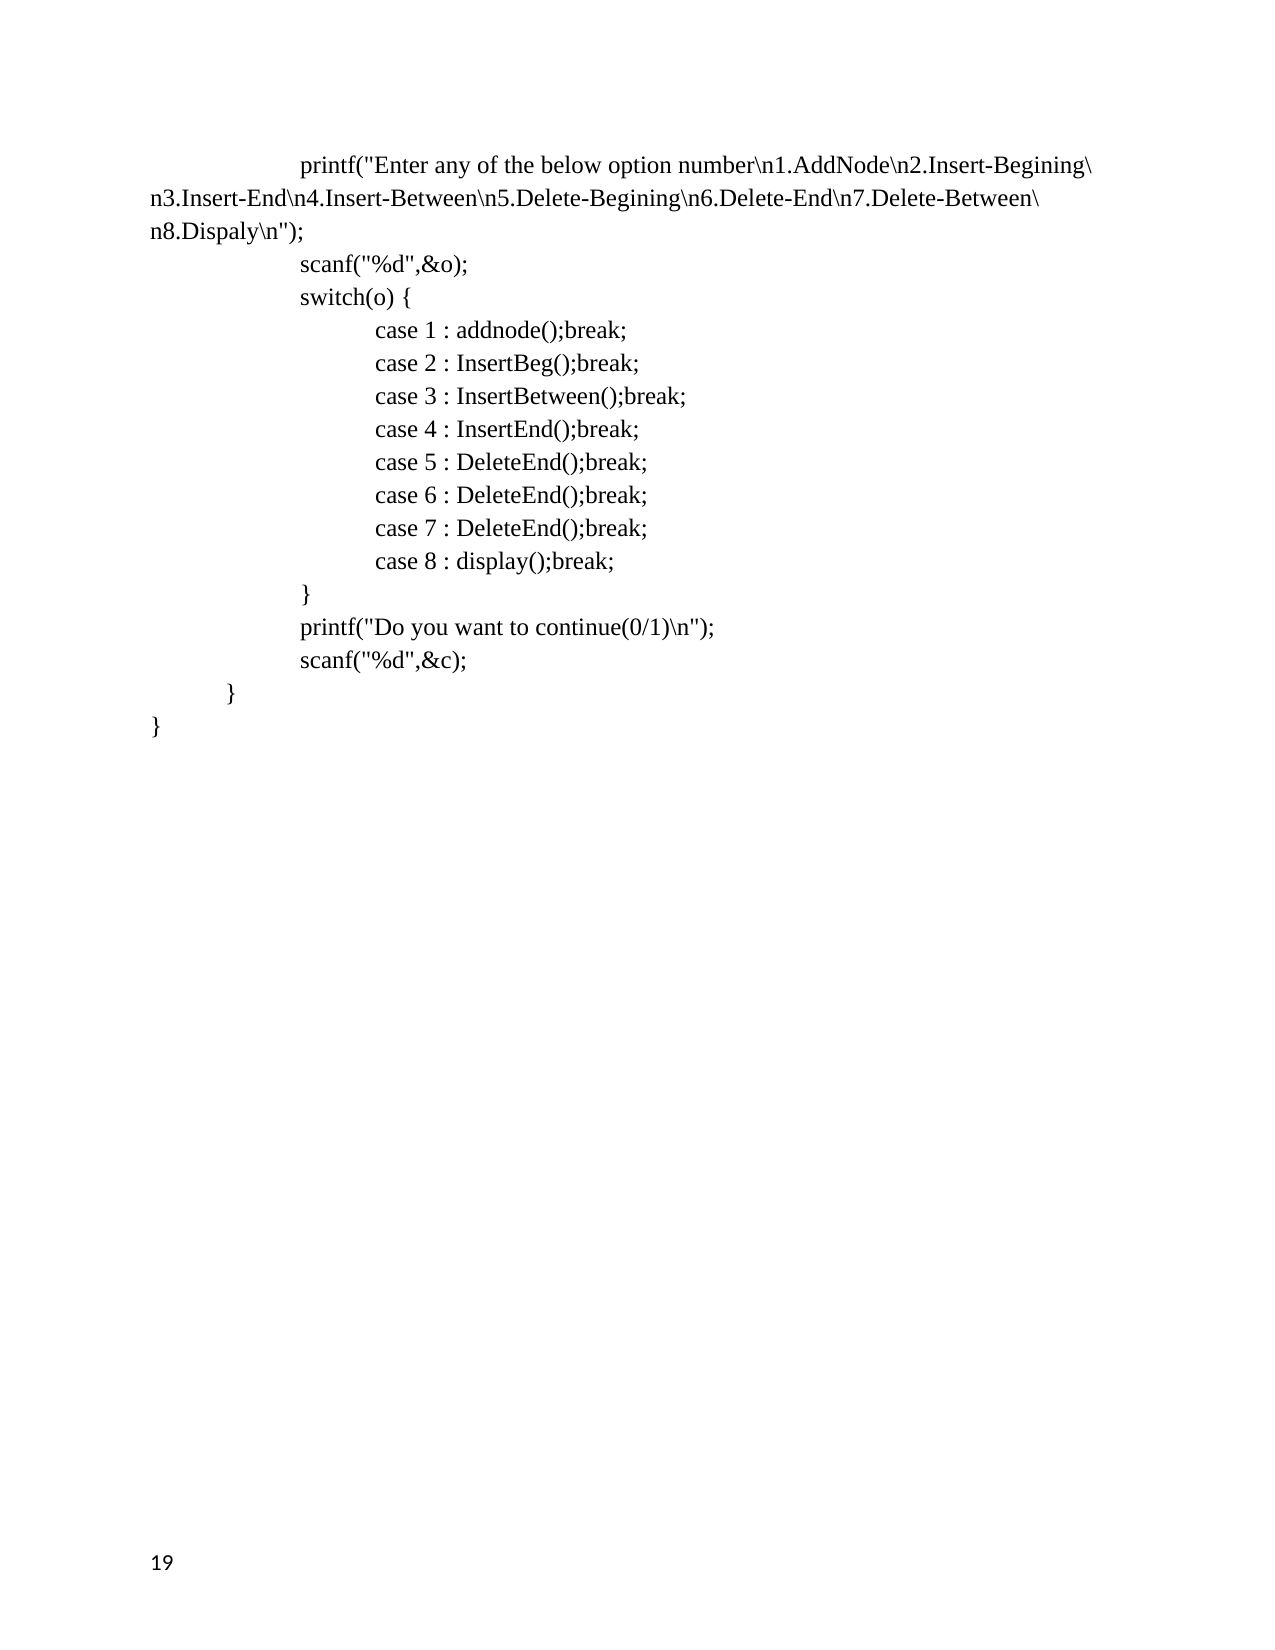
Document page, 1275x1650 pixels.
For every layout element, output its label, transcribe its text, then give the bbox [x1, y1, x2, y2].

text printf("Do you want to continue(0/1)\n"); [150, 612, 1125, 641]
text case 4 : InsertEnd();break; [150, 414, 1125, 443]
text scanf("%d",&c); [150, 645, 1125, 674]
text case 8 : display();break; [150, 546, 1125, 575]
text } [150, 579, 1125, 608]
text } [150, 711, 1125, 740]
text switch(o) { [150, 282, 1125, 311]
text scanf("%d",&o); [150, 249, 1125, 278]
text printf("Enter any of the below option number\n1.AddNode\n2.Insert-Begining\n3.Insert-End\n4.Insert-Between\n5.Delete-Begining\n6.Delete-End\n7.Delete-Between\n8.Dispaly\n"); [150, 150, 1125, 245]
text } [150, 678, 1125, 707]
text case 3 : InsertBetween();break; [150, 381, 1125, 410]
text case 6 : DeleteEnd();break; [150, 480, 1125, 509]
text case 7 : DeleteEnd();break; [150, 513, 1125, 542]
text case 1 : addnode();break; [150, 315, 1125, 344]
text case 2 : InsertBeg();break; [150, 348, 1125, 377]
text case 5 : DeleteEnd();break; [150, 447, 1125, 476]
